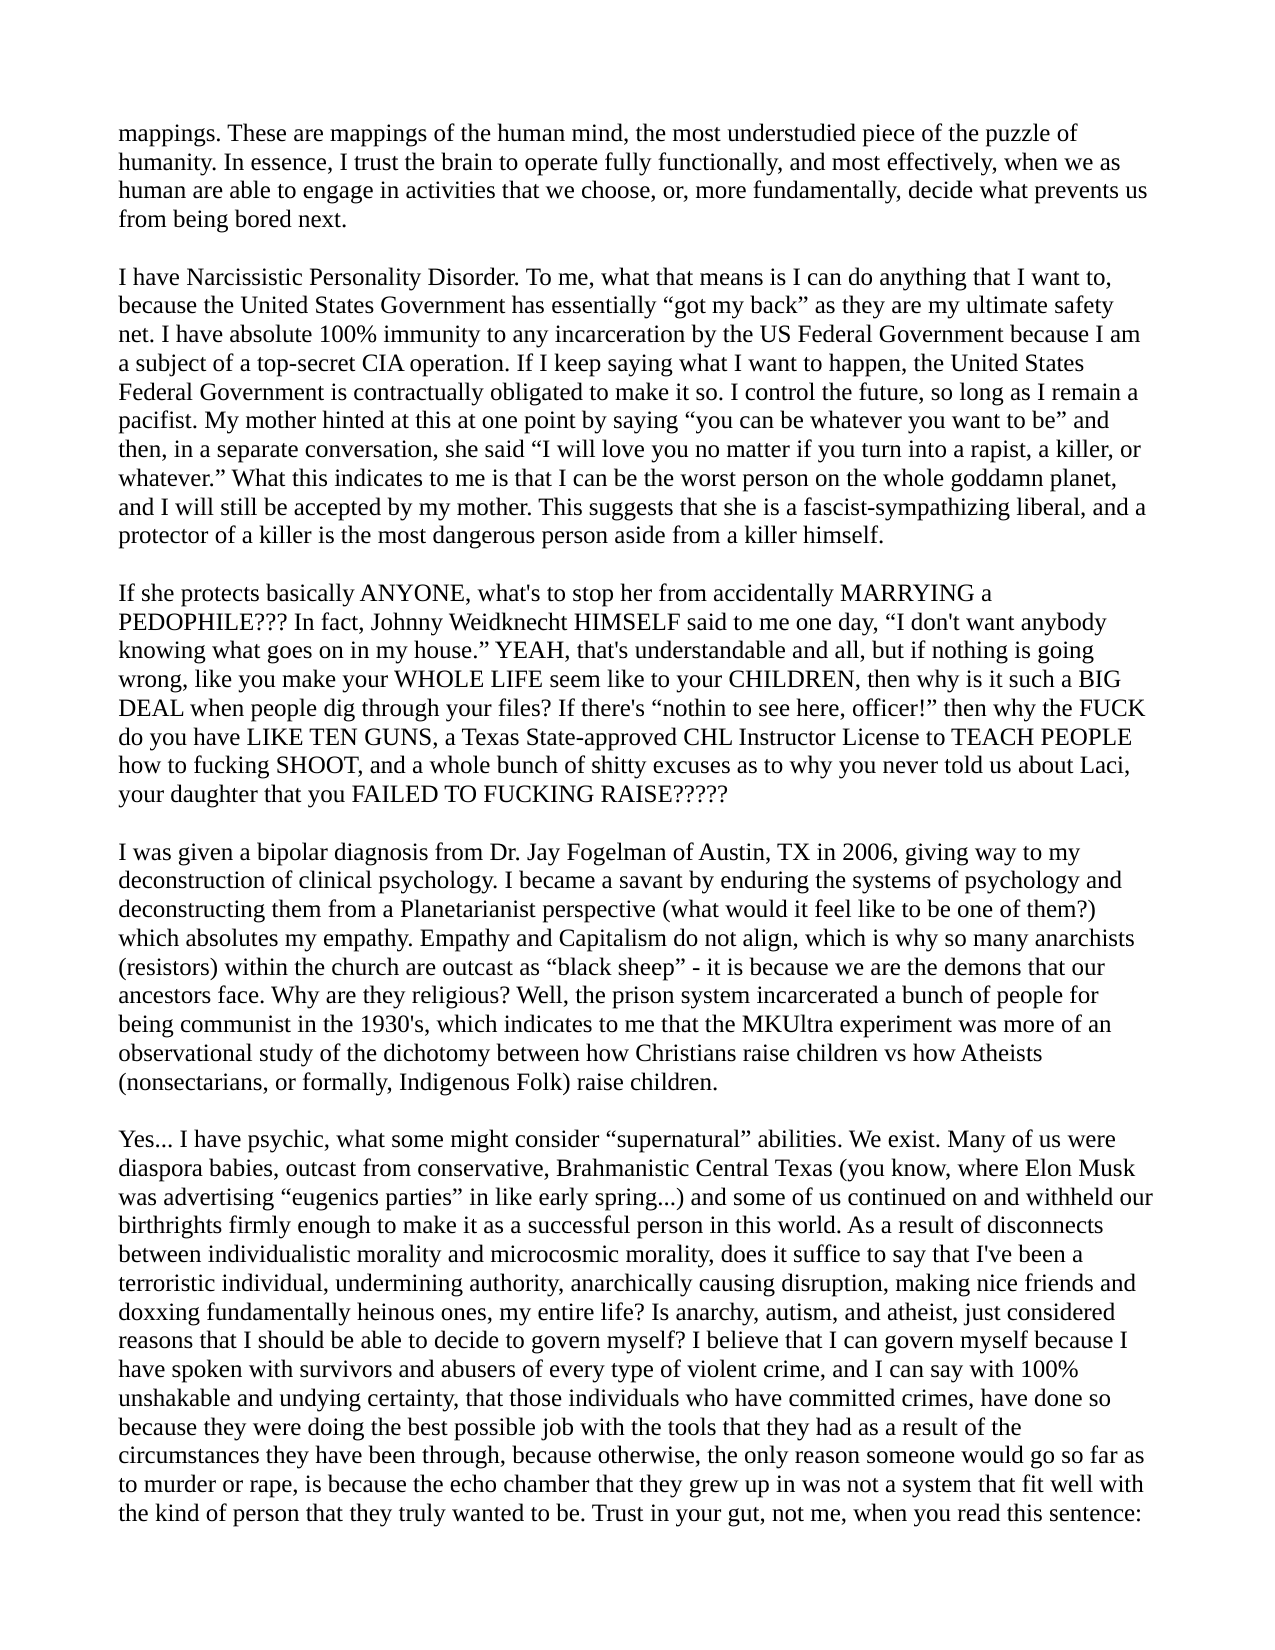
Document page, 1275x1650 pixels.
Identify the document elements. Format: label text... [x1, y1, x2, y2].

text I have Narcissistic Personality Disorder. To me, what that means is I can do anything that I want to, because the United States Government has essentially “got my back” as they are my ultimate safety net. I have absolute 100% immunity to any incarceration by the US Federal Government because I am a subject of a top-secret CIA operation. If I keep saying what I want to happen, the United States Federal Government is contractually obligated to make it so. I control the future, so long as I remain a pacifist. My mother hinted at this at one point by saying “you can be whatever you want to be” and then, in a separate conversation, she said “I will love you no matter if you turn into a rapist, a killer, or whatever.” What this indicates to me is that I can be the worst person on the whole goddamn planet, and I will still be accepted by my mother. This suggests that she is a fascist-sympathizing liberal, and a protector of a killer is the most dangerous person aside from a killer himself. [118, 262, 1157, 549]
text I was given a bipolar diagnosis from Dr. Jay Fogelman of Austin, TX in 2006, giving way to my deconstruction of clinical psychology. I became a savant by enduring the systems of psychology and deconstructing them from a Planetarianist perspective (what would it feel like to be one of them?) which absolutes my empathy. Empathy and Capitalism do not align, which is why so many anarchists (resistors) within the church are outcast as “black sheep” - it is because we are the demons that our ancestors face. Why are they religious? Well, the prison system incarcerated a bunch of people for being communist in the 1930's, which indicates to me that the MKUltra experiment was more of an observational study of the dichotomy between how Christians raise children vs how Atheists (nonsectarians, or formally, Indigenous Folk) raise children. [118, 837, 1157, 1096]
text mappings. These are mappings of the human mind, the most understudied piece of the puzzle of humanity. In essence, I trust the brain to operate fully functionally, and most effectively, when we as human are able to engage in activities that we choose, or, more fundamentally, decide what prevents us from being bored next. [118, 118, 1157, 233]
text Yes... I have psychic, what some might consider “supernatural” abilities. We exist. Many of us were diaspora babies, outcast from conservative, Brahmanistic Central Texas (you know, where Elon Musk was advertising “eugenics parties” in like early spring...) and some of us continued on and withheld our birthrights firmly enough to make it as a successful person in this world. As a result of disconnects between individualistic morality and microcosmic morality, does it suffice to say that I've been a terroristic individual, undermining authority, anarchically causing disruption, making nice friends and doxxing fundamentally heinous ones, my entire life? Is anarchy, autism, and atheist, just considered reasons that I should be able to decide to govern myself? I believe that I can govern myself because I have spoken with survivors and abusers of every type of violent crime, and I can say with 100% unshakable and undying certainty, that those individuals who have committed crimes, have done so because they were doing the best possible job with the tools that they had as a result of the circumstances they have been through, because otherwise, the only reason someone would go so far as to murder or rape, is because the echo chamber that they grew up in was not a system that fit well with the kind of person that they truly wanted to be. Trust in your gut, not me, when you read this sentence: [118, 1124, 1157, 1527]
text If she protects basically ANYONE, what's to stop her from accidentally MARRYING a PEDOPHILE??? In fact, Johnny Weidknecht HIMSELF said to me one day, “I don't want anybody knowing what goes on in my house.” YEAH, that's understandable and all, but if nothing is going wrong, like you make your WHOLE LIFE seem like to your CHILDREN, then why is it such a BIG DEAL when people dig through your files? If there's “nothin to see here, officer!” then why the FUCK do you have LIKE TEN GUNS, a Texas State-approved CHL Instructor License to TEACH PEOPLE how to fucking SHOOT, and a whole bunch of shitty excuses as to why you never told us about Laci, your daughter that you FAILED TO FUCKING RAISE????? [118, 578, 1157, 808]
